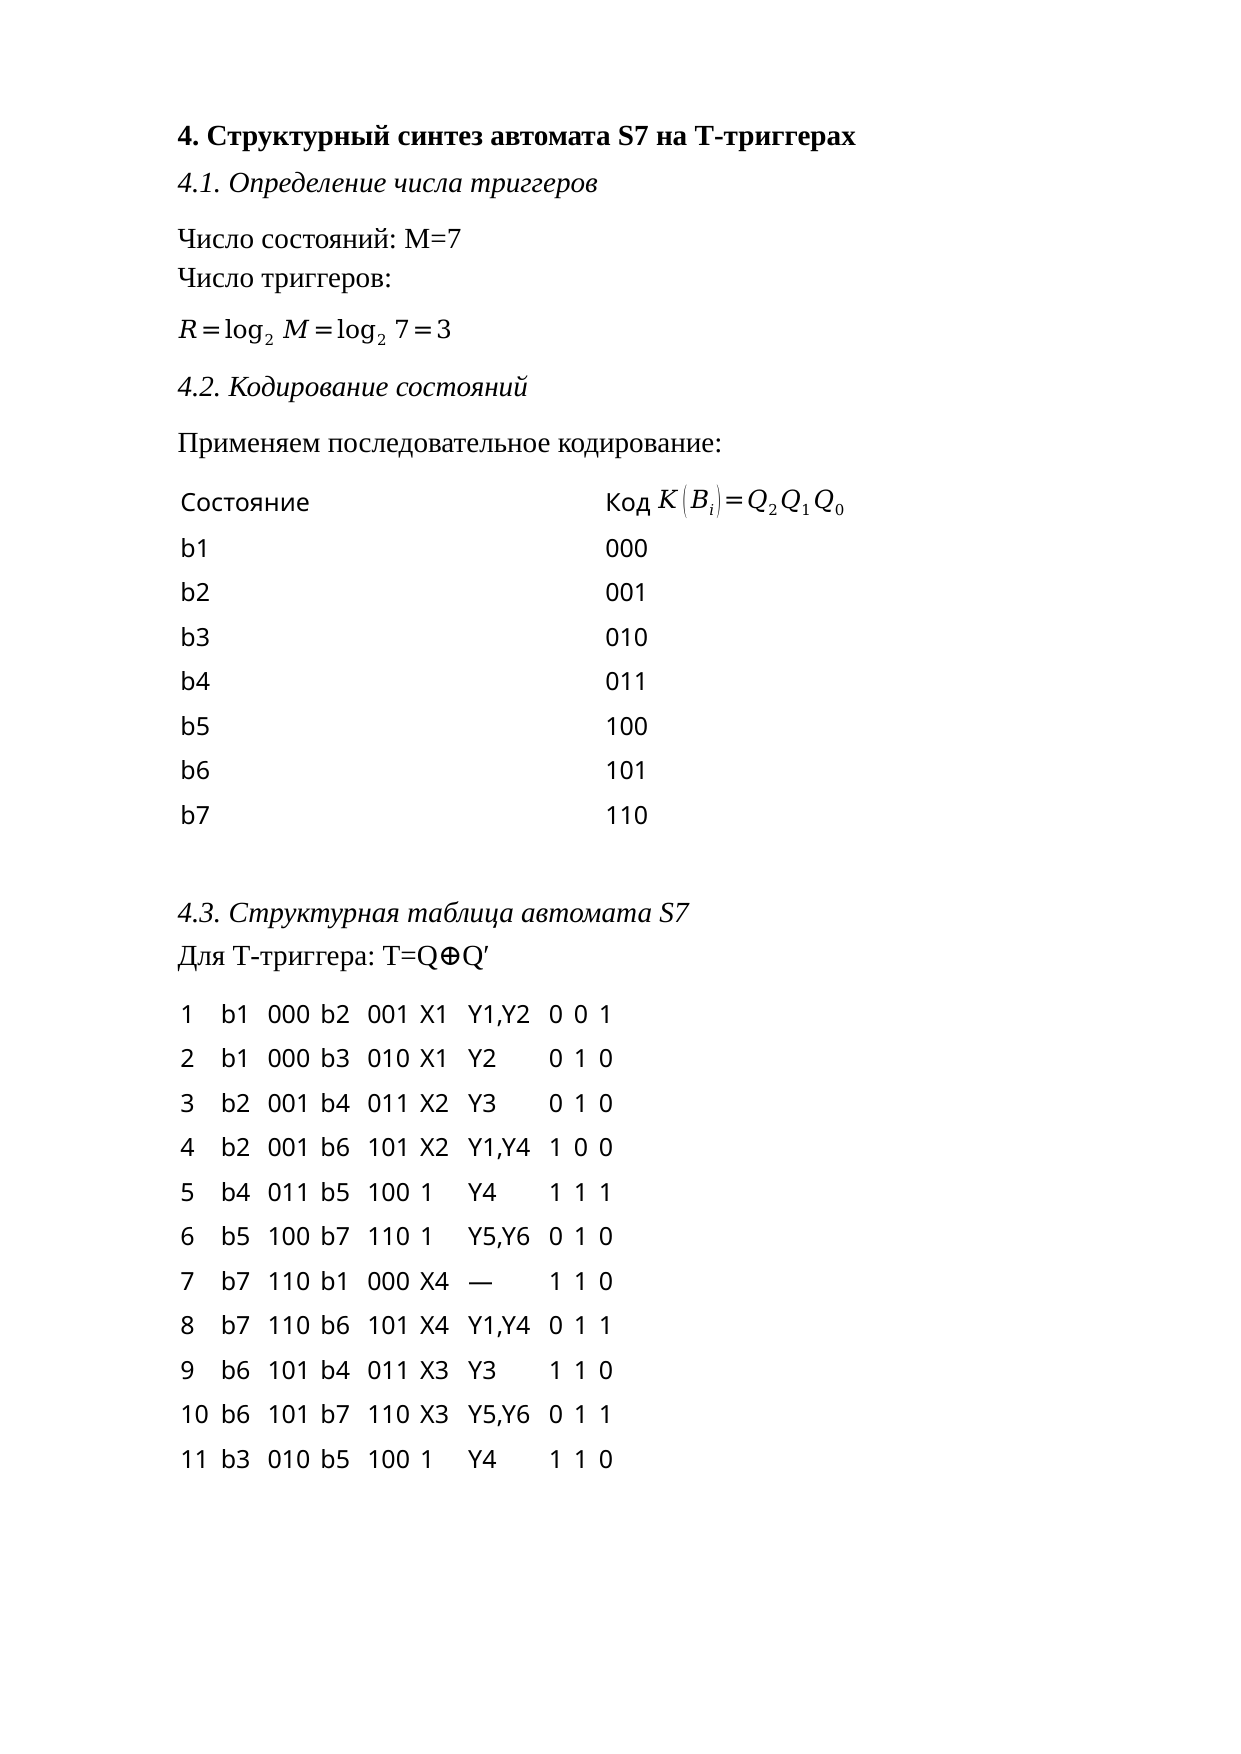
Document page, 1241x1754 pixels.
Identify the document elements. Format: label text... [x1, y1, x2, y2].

table_cell b7​ [218, 1305, 264, 1349]
table_cell b7​ [317, 1394, 364, 1438]
table_cell 1 [546, 1172, 571, 1216]
table_cell 100 [264, 1216, 317, 1261]
table_cell b6​ [317, 1127, 364, 1172]
table_header 1 [596, 994, 626, 1038]
table_cell — [465, 1261, 546, 1305]
table_cell 7 [177, 1261, 218, 1305]
table_cell 101 [364, 1305, 417, 1349]
table_cell 001 [602, 572, 996, 617]
subtitle 4. Структурный синтез автомата S7 на Т-триггерах [177, 118, 1152, 152]
table_cell 10 [177, 1394, 218, 1438]
table_cell 0 [596, 1216, 626, 1261]
table_cell 1 [546, 1127, 571, 1172]
table_cell b4​ [218, 1172, 264, 1216]
table_cell 9 [177, 1350, 218, 1394]
table_cell b7​ [317, 1216, 364, 1261]
table_cell X4​​ [417, 1261, 465, 1305]
table_cell 6 [177, 1216, 218, 1261]
table_cell b2​ [218, 1083, 264, 1127]
table_cell 1 [546, 1439, 571, 1483]
table_header 0 [546, 994, 571, 1038]
table_cell b3​ [177, 617, 602, 661]
table_cell 0 [596, 1350, 626, 1394]
table_cell 011 [602, 661, 996, 706]
table_cell X1​ [417, 1038, 465, 1083]
table_header X1​​ [417, 994, 465, 1038]
table_header 000 [264, 994, 317, 1038]
table_cell 110 [264, 1261, 317, 1305]
table_cell 0 [596, 1083, 626, 1127]
table_cell X2​​ [417, 1083, 465, 1127]
table_cell 5 [177, 1172, 218, 1216]
table_header 1 [177, 994, 218, 1038]
table_cell 1 [417, 1439, 465, 1483]
table_cell 1 [417, 1216, 465, 1261]
table_cell b7​ [177, 795, 602, 839]
table_cell 001 [264, 1083, 317, 1127]
table_header Y1​,Y2​ [465, 994, 546, 1038]
table_cell b1​ [317, 1261, 364, 1305]
table_cell 1 [571, 1216, 596, 1261]
text Применяем последовательное кодирование: [177, 425, 1152, 458]
table_cell 0 [546, 1083, 571, 1127]
table_header Код [602, 480, 996, 528]
table_cell 100 [602, 706, 996, 750]
table_cell b7​ [218, 1261, 264, 1305]
table_header 001 [364, 994, 417, 1038]
table_cell 0 [546, 1216, 571, 1261]
table_cell b6​ [218, 1350, 264, 1394]
subtitle 4.1. Определение числа триггеров [177, 165, 1152, 199]
table_cell 010 [602, 617, 996, 661]
table_cell Y4​ [465, 1172, 546, 1216]
table_header Cостояние [177, 480, 602, 528]
table_cell 1 [571, 1172, 596, 1216]
table_cell b6​ [177, 750, 602, 794]
table_cell b4​ [317, 1083, 364, 1127]
table_cell 1 [596, 1305, 626, 1349]
table_cell 1 [546, 1261, 571, 1305]
table_cell Y4​ [465, 1439, 546, 1483]
table_cell 0 [546, 1394, 571, 1438]
table_cell 101 [264, 1394, 317, 1438]
table_cell b4​ [317, 1350, 364, 1394]
table_cell b3​ [317, 1038, 364, 1083]
table_cell 011 [364, 1350, 417, 1394]
text Число состояний: M=7 Число триггеров: [177, 221, 1152, 293]
table_cell 010 [364, 1038, 417, 1083]
subtitle 4.2. Кодирование состояний [177, 369, 1152, 403]
table_cell X4​ [417, 1305, 465, 1349]
table_cell 0 [546, 1305, 571, 1349]
table_cell 0 [596, 1261, 626, 1305]
table_cell b1​ [177, 528, 602, 572]
table_cell 1 [571, 1038, 596, 1083]
table_cell 1 [571, 1439, 596, 1483]
table_cell 1 [546, 1350, 571, 1394]
table_cell 0 [546, 1038, 571, 1083]
table_cell b5​ [317, 1439, 364, 1483]
table_cell 1 [571, 1083, 596, 1127]
table_cell 1 [571, 1394, 596, 1438]
table_cell 0 [596, 1439, 626, 1483]
table_cell 000 [264, 1038, 317, 1083]
text Для Т-триггера: T=Q⊕Q′ [177, 938, 1152, 972]
table_cell 1 [596, 1172, 626, 1216]
table_cell b1​ [218, 1038, 264, 1083]
table_cell 3 [177, 1083, 218, 1127]
table_cell 1 [571, 1305, 596, 1349]
table_cell b2​ [177, 572, 602, 617]
table_cell Y3​ [465, 1083, 546, 1127]
table_cell b6​ [218, 1394, 264, 1438]
table_cell Y1​,Y4​ [465, 1127, 546, 1172]
subtitle 4.3. Структурная таблица автомата S7 [177, 895, 1152, 929]
table_cell 110 [364, 1394, 417, 1438]
table_cell Y1​,Y4​ [465, 1305, 546, 1349]
table_cell 011 [364, 1083, 417, 1127]
table_cell X2​ [417, 1127, 465, 1172]
table_cell Y5​,Y6​ [465, 1394, 546, 1438]
table_cell 001 [264, 1127, 317, 1172]
table_cell X3​​ [417, 1350, 465, 1394]
table_cell 110 [264, 1305, 317, 1349]
table_cell 0 [596, 1127, 626, 1172]
table_cell b6​ [317, 1305, 364, 1349]
table_cell 000 [364, 1261, 417, 1305]
table_cell Y2​ [465, 1038, 546, 1083]
table_cell 1 [417, 1172, 465, 1216]
table_cell 0 [596, 1038, 626, 1083]
table_cell 1 [571, 1261, 596, 1305]
table_cell X3​ [417, 1394, 465, 1438]
table_header b1​ [218, 994, 264, 1038]
table_cell Y5​,Y6​ [465, 1216, 546, 1261]
table_cell 110 [602, 795, 996, 839]
table_cell 101 [364, 1127, 417, 1172]
table_cell 11 [177, 1439, 218, 1483]
table_cell b2​ [218, 1127, 264, 1172]
table_cell b3​ [218, 1439, 264, 1483]
table_cell 010 [264, 1439, 317, 1483]
table_cell 1 [571, 1350, 596, 1394]
table_cell 2 [177, 1038, 218, 1083]
table_cell b4​ [177, 661, 602, 706]
table_cell 100 [364, 1439, 417, 1483]
table_cell 4 [177, 1127, 218, 1172]
table_cell 011 [264, 1172, 317, 1216]
table_cell 000 [602, 528, 996, 572]
table_header 0 [571, 994, 596, 1038]
table_cell Y3​ [465, 1350, 546, 1394]
table_cell b5​ [218, 1216, 264, 1261]
table_cell 0 [571, 1127, 596, 1172]
table_cell 101 [602, 750, 996, 794]
table_cell 100 [364, 1172, 417, 1216]
table_cell 8 [177, 1305, 218, 1349]
table_header b2​ [317, 994, 364, 1038]
table_cell b5​ [177, 706, 602, 750]
table_cell b5​ [317, 1172, 364, 1216]
table_cell 101 [264, 1350, 317, 1394]
table_cell 110 [364, 1216, 417, 1261]
table_cell 1 [596, 1394, 626, 1438]
